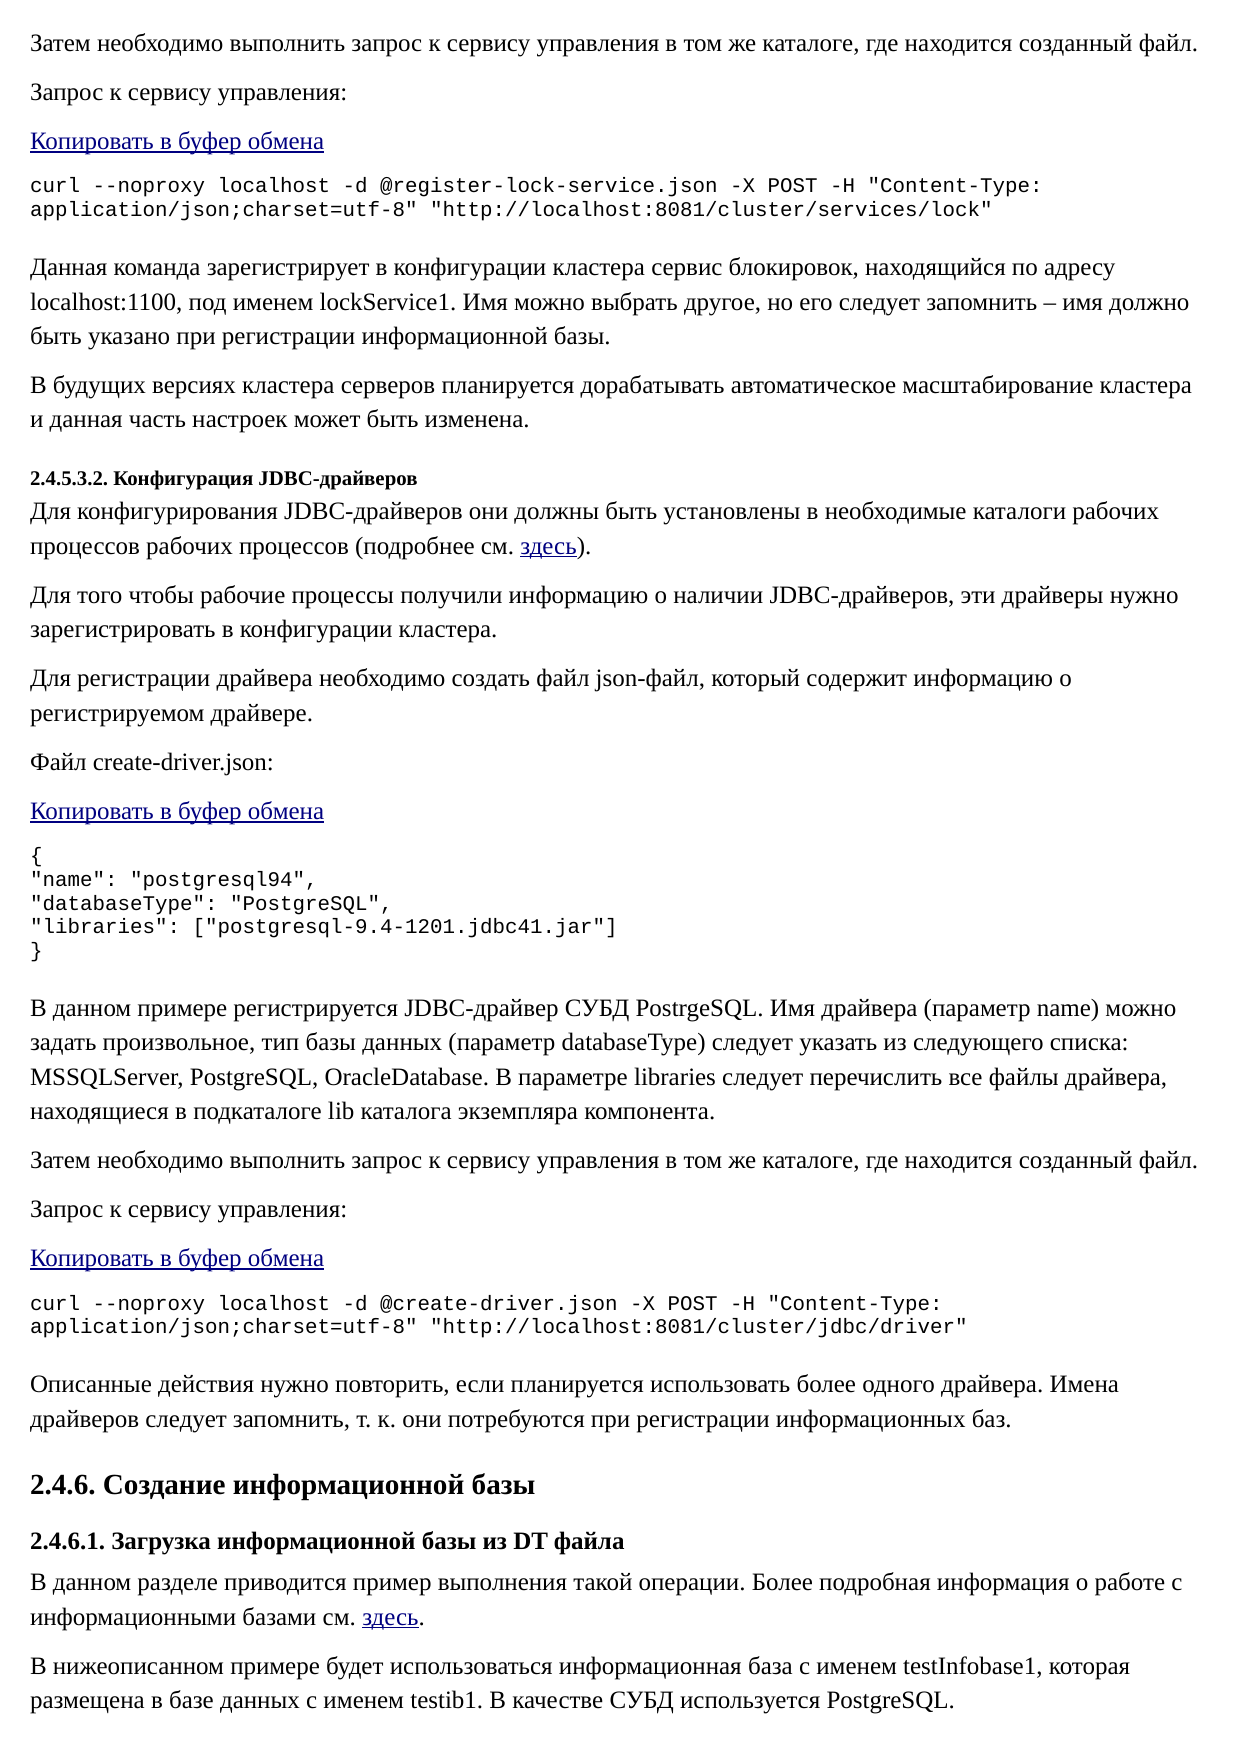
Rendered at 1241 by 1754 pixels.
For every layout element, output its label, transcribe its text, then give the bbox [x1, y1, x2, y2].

text Затем необходимо выполнить запрос к сервису управления в том же каталоге, где находится созданный файл. [30, 28, 1211, 57]
text "databaseType": "PostgreSQL", [30, 892, 1211, 916]
text Для регистрации драйвера необходимо создать файл json-файл, который содержит информацию о регистрируемом драйвере. [30, 663, 1211, 727]
text Копировать в буфер обмена [30, 126, 1211, 155]
subtitle 2.4.6.1. Загрузка информационной базы из DT файла [30, 1526, 1211, 1555]
text В нижеописанном примере будет использоваться информационная база с именем testInfobase1, которая размещена в базе данных с именем testib1. В качестве СУБД используется PostgreSQL. [30, 1651, 1211, 1714]
text curl --noproxy localhost -d @create-driver.json -X POST -H "Content-Type: application/json;charset=utf-8" "http://localhost:8081/cluster/jdbc/driver" [30, 1293, 1211, 1340]
subtitle 2.4.5.3.2. Конфигурация JDBC-драйверов [30, 466, 1211, 490]
text "libraries": ["postgresql-9.4-1201.jdbc41.jar"] [30, 916, 1211, 940]
text Для конфигурирования JDBC-драйверов они должны быть установлены в необходимые каталоги рабочих процессов рабочих процессов (подробнее см. здесь). [30, 496, 1211, 560]
text Затем необходимо выполнить запрос к сервису управления в том же каталоге, где находится созданный файл. [30, 1145, 1211, 1174]
text } [30, 940, 1211, 963]
subtitle 2.4.6. Создание информационной базы [30, 1467, 1211, 1501]
text Файл create-driver.json: [30, 747, 1211, 776]
text Описанные действия нужно повторить, если планируется использовать более одного драйвера. Имена драйверов следует запомнить, т. к. они потребуются при регистрации информационных баз. [30, 1369, 1211, 1433]
text curl --noproxy localhost -d @register-lock-service.json -X POST -H "Content-Type: application/json;charset=utf-8" "http://localhost:8081/cluster/services/lock" [30, 175, 1211, 223]
text { [30, 845, 1211, 869]
text В данном разделе приводится пример выполнения такой операции. Более подробная информация о работе с информационными базами см. здесь. [30, 1567, 1211, 1631]
text Запрос к сервису управления: [30, 77, 1211, 106]
text Запрос к сервису управления: [30, 1194, 1211, 1223]
text Копировать в буфер обмена [30, 796, 1211, 825]
text В будущих версиях кластера серверов планируется дорабатывать автоматическое масштабирование кластера и данная часть настроек может быть изменена. [30, 370, 1211, 433]
text "name": "postgresql94", [30, 869, 1211, 892]
text Данная команда зарегистрирует в конфигурации кластера сервис блокировок, находящийся по адресу localhost:1100, под именем lockService1. Имя можно выбрать другое, но его следует запомнить – имя должно быть указано при регистрации информационной базы. [30, 252, 1211, 350]
text Для того чтобы рабочие процессы получили информацию о наличии JDBC-драйверов, эти драйверы нужно зарегистрировать в конфигурации кластера. [30, 580, 1211, 643]
text В данном примере регистрируется JDBC-драйвер СУБД PostrgeSQL. Имя драйвера (параметр name) можно задать произвольное, тип базы данных (параметр databaseType) следует указать из следующего списка: MSSQLServer, PostgreSQL, OracleDatabase. В параметре libraries следует перечислить все файлы драйвера, находящиеся в подкаталоге lib каталога экземпляра компонента. [30, 993, 1211, 1125]
text Копировать в буфер обмена [30, 1243, 1211, 1272]
